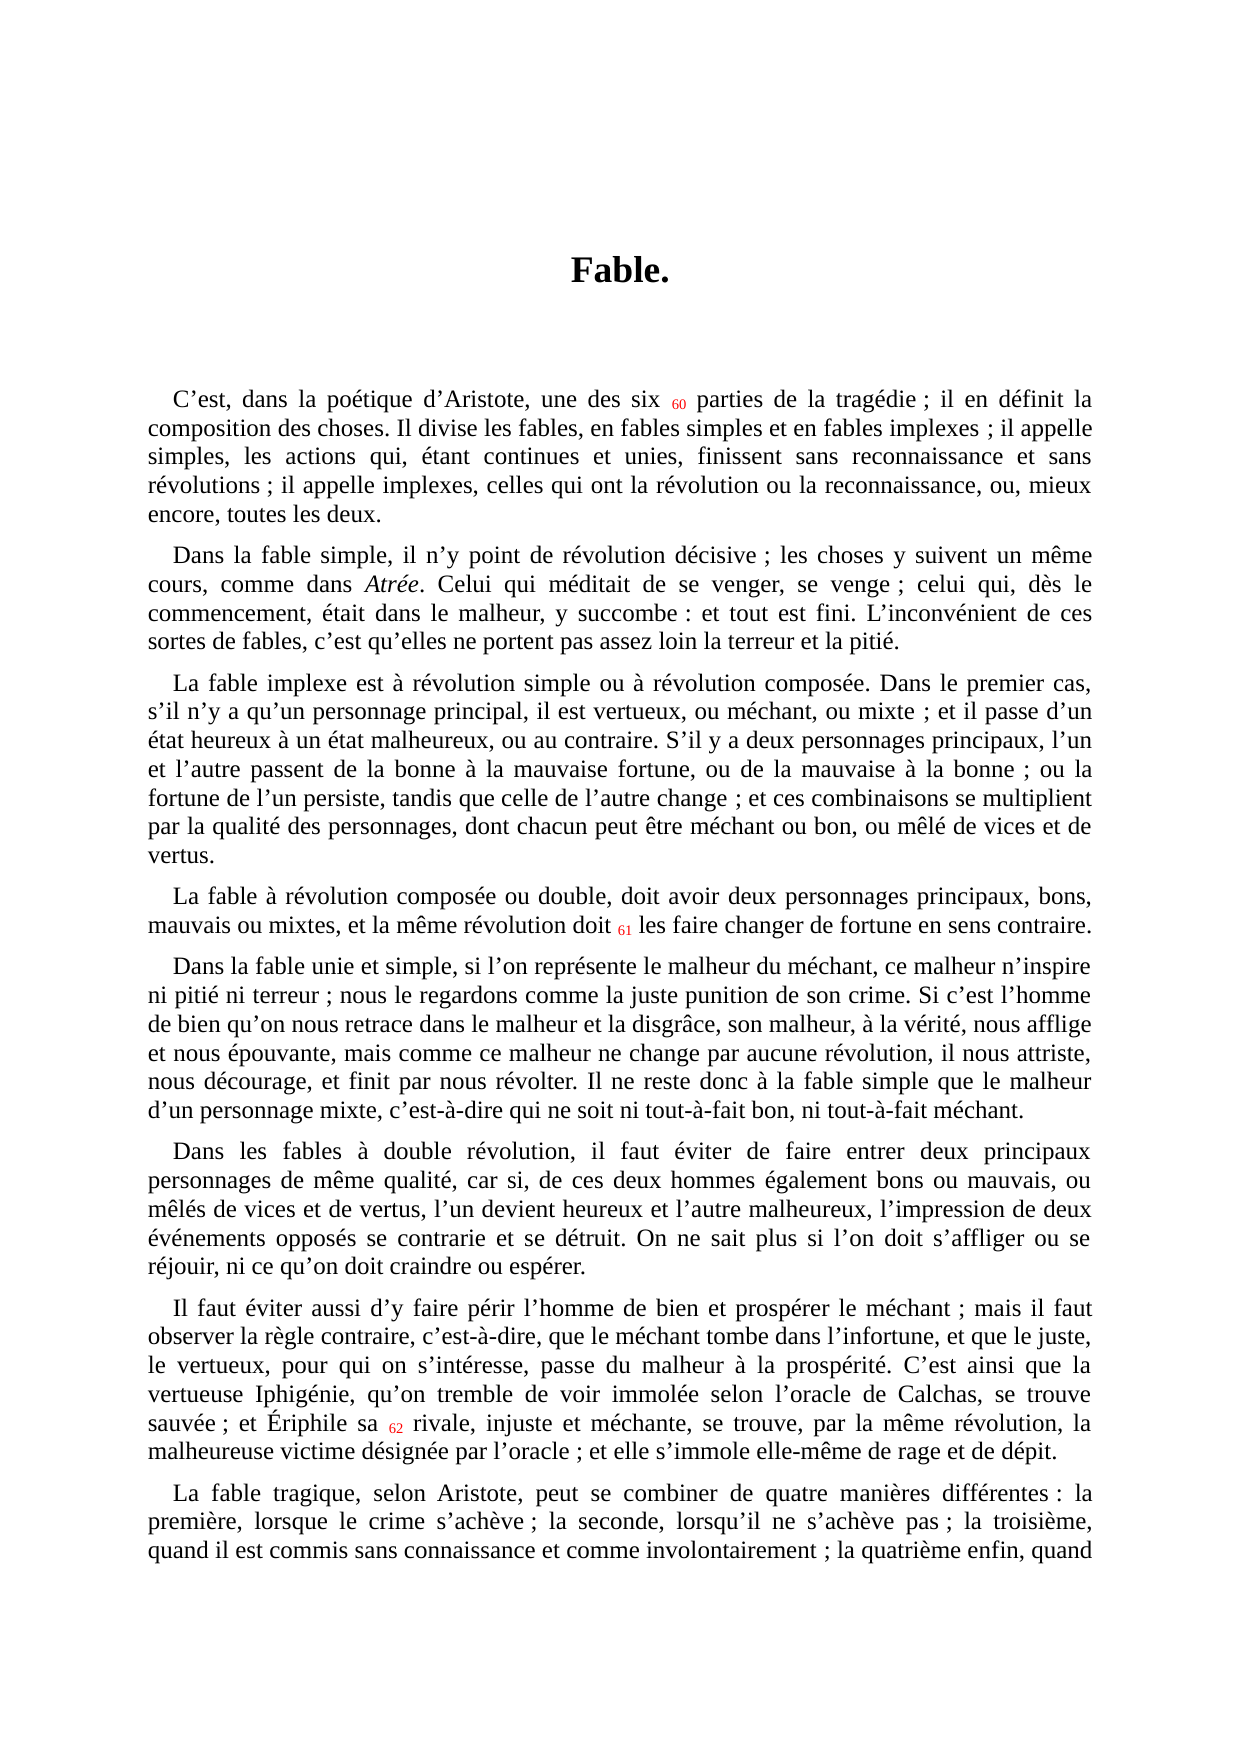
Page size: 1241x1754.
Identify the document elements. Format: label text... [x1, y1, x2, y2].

text Dans les fables à double révolution, il faut éviter de faire entrer deux principaux personnages de même qualité, car si, de ces deux hommes également bons ou mauvais, ou mêlés de vices et de vertus, l’un devient heureux et l’autre malheureux, l’impression de deux événements opposés se contrarie et se détruit. On ne sait plus si l’on doit s’affliger ou se réjouir, ni ce qu’on doit craindre ou espérer. [148, 1136, 1093, 1280]
text La fable tragique, selon Aristote, peut se combiner de quatre manières différentes : la première, lorsque le crime s’achève ; la seconde, lorsqu’il ne s’achève pas ; la troisième, quand il est commis sans connaissance et comme involontairement ; la quatrième enfin, quand [148, 1478, 1093, 1564]
text La fable à révolution composée ou double, doit avoir deux personnages principaux, bons, mauvais ou mixtes, et la même révolution doit 61 les faire changer de fortune en sens contraire. [148, 881, 1093, 939]
text Dans la fable unie et simple, si l’on représente le malheur du méchant, ce malheur n’inspire ni pitié ni terreur ; nous le regardons comme la juste punition de son crime. Si c’est l’homme de bien qu’on nous retrace dans le malheur et la disgrâce, son malheur, à la vérité, nous afflige et nous épouvante, mais comme ce malheur ne change par aucune révolution, il nous attriste, nous décourage, et finit par nous révolter. Il ne reste donc à la fable simple que le malheur d’un personnage mixte, c’est-à-dire qui ne soit ni tout-à-fait bon, ni tout-à-fait méchant. [148, 951, 1093, 1124]
text C’est, dans la poétique d’Aristote, une des six 60 parties de la tragédie ; il en définit la composition des choses. Il divise les fables, en fables simples et en fables implexes ; il appelle simples, les actions qui, étant continues et unies, finissent sans reconnaissance et sans révolutions ; il appelle implexes, celles qui ont la révolution ou la reconnaissance, ou, mieux encore, toutes les deux. [148, 384, 1093, 528]
text Il faut éviter aussi d’y faire périr l’homme de bien et prospérer le méchant ; mais il faut observer la règle contraire, c’est-à-dire, que le méchant tombe dans l’infortune, et que le juste, le vertueux, pour qui on s’intéresse, passe du malheur à la prospérité. C’est ainsi que la vertueuse Iphigénie, qu’on tremble de voir immolée selon l’oracle de Calchas, se trouve sauvée ; et Ériphile sa 62 rivale, injuste et méchante, se trouve, par la même révolution, la malheureuse victime désignée par l’oracle ; et elle s’immole elle-même de rage et de dépit. [148, 1293, 1093, 1465]
text La fable implexe est à révolution simple ou à révolution composée. Dans le premier cas, s’il n’y a qu’un personnage principal, il est vertueux, ou méchant, ou mixte ; et il passe d’un état heureux à un état malheureux, ou au contraire. S’il y a deux personnages principaux, l’un et l’autre passent de la bonne à la mauvaise fortune, ou de la mauvaise à la bonne ; ou la fortune de l’un persiste, tandis que celle de l’autre change ; et ces combinaisons se multiplient par la qualité des personnages, dont chacun peut être méchant ou bon, ou mêlé de vices et de vertus. [148, 668, 1093, 869]
subtitle Fable. [148, 248, 1093, 291]
text Dans la fable simple, il n’y point de révolution décisive ; les choses y suivent un même cours, comme dans Atrée. Celui qui méditait de se venger, se venge ; celui qui, dès le commencement, était dans le malheur, y succombe : et tout est fini. L’inconvénient de ces sortes de fables, c’est qu’elles ne portent pas assez loin la terreur et la pitié. [148, 540, 1093, 655]
